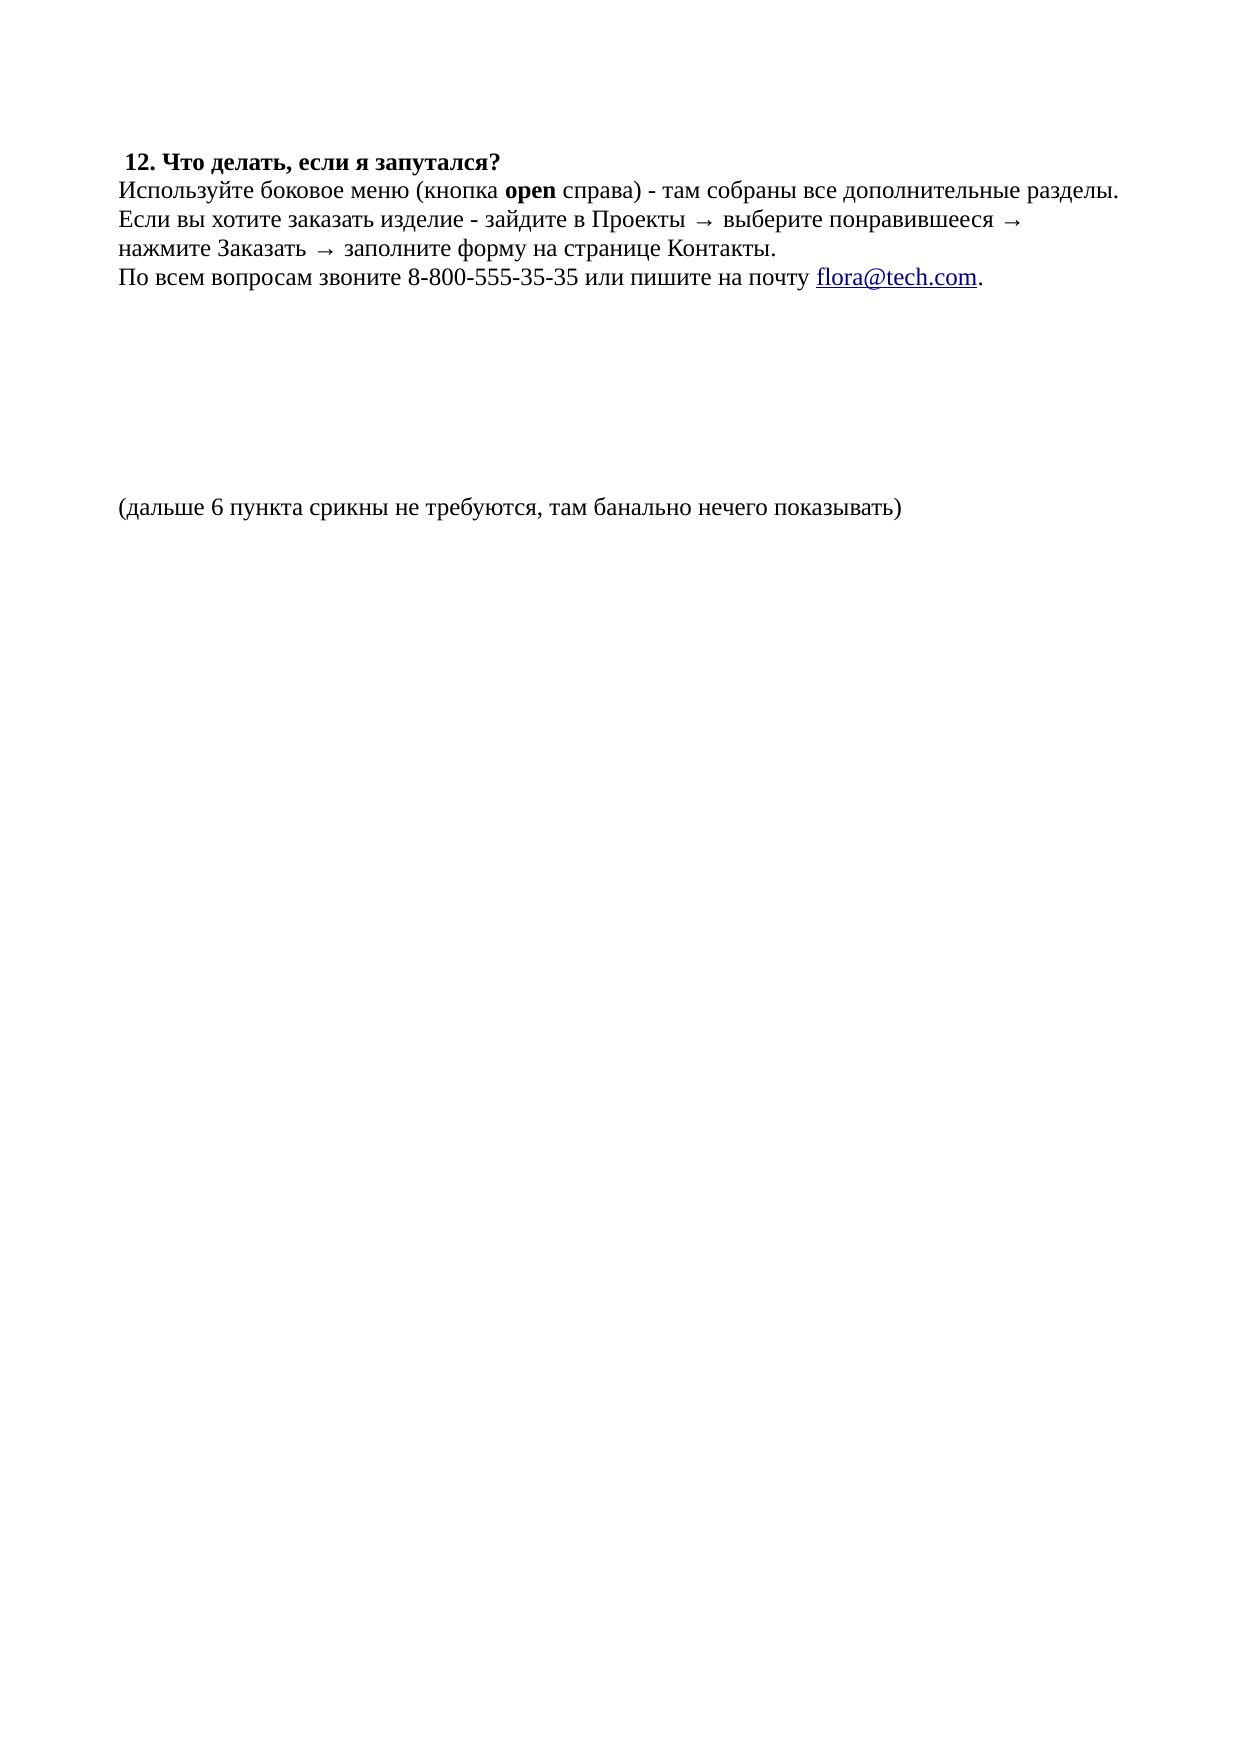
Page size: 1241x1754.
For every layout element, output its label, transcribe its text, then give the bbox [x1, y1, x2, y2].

text Используйте боковое меню (кнопка open справа) - там собраны все дополнительные разделы. [118, 176, 1122, 204]
text По всем вопросам звоните 8-800-555-35-35 или пишите на почту flora@tech.com. [118, 262, 1122, 291]
text Если вы хотите заказать изделие - зайдите в Проекты → выберите понравившееся → нажмите Заказать → заполните форму на странице Контакты. [118, 204, 1122, 262]
text (дальше 6 пункта срикны не требуются, там банально нечего показывать) [118, 492, 1122, 521]
text 12. Что делать, если я запутался? [118, 147, 1122, 176]
